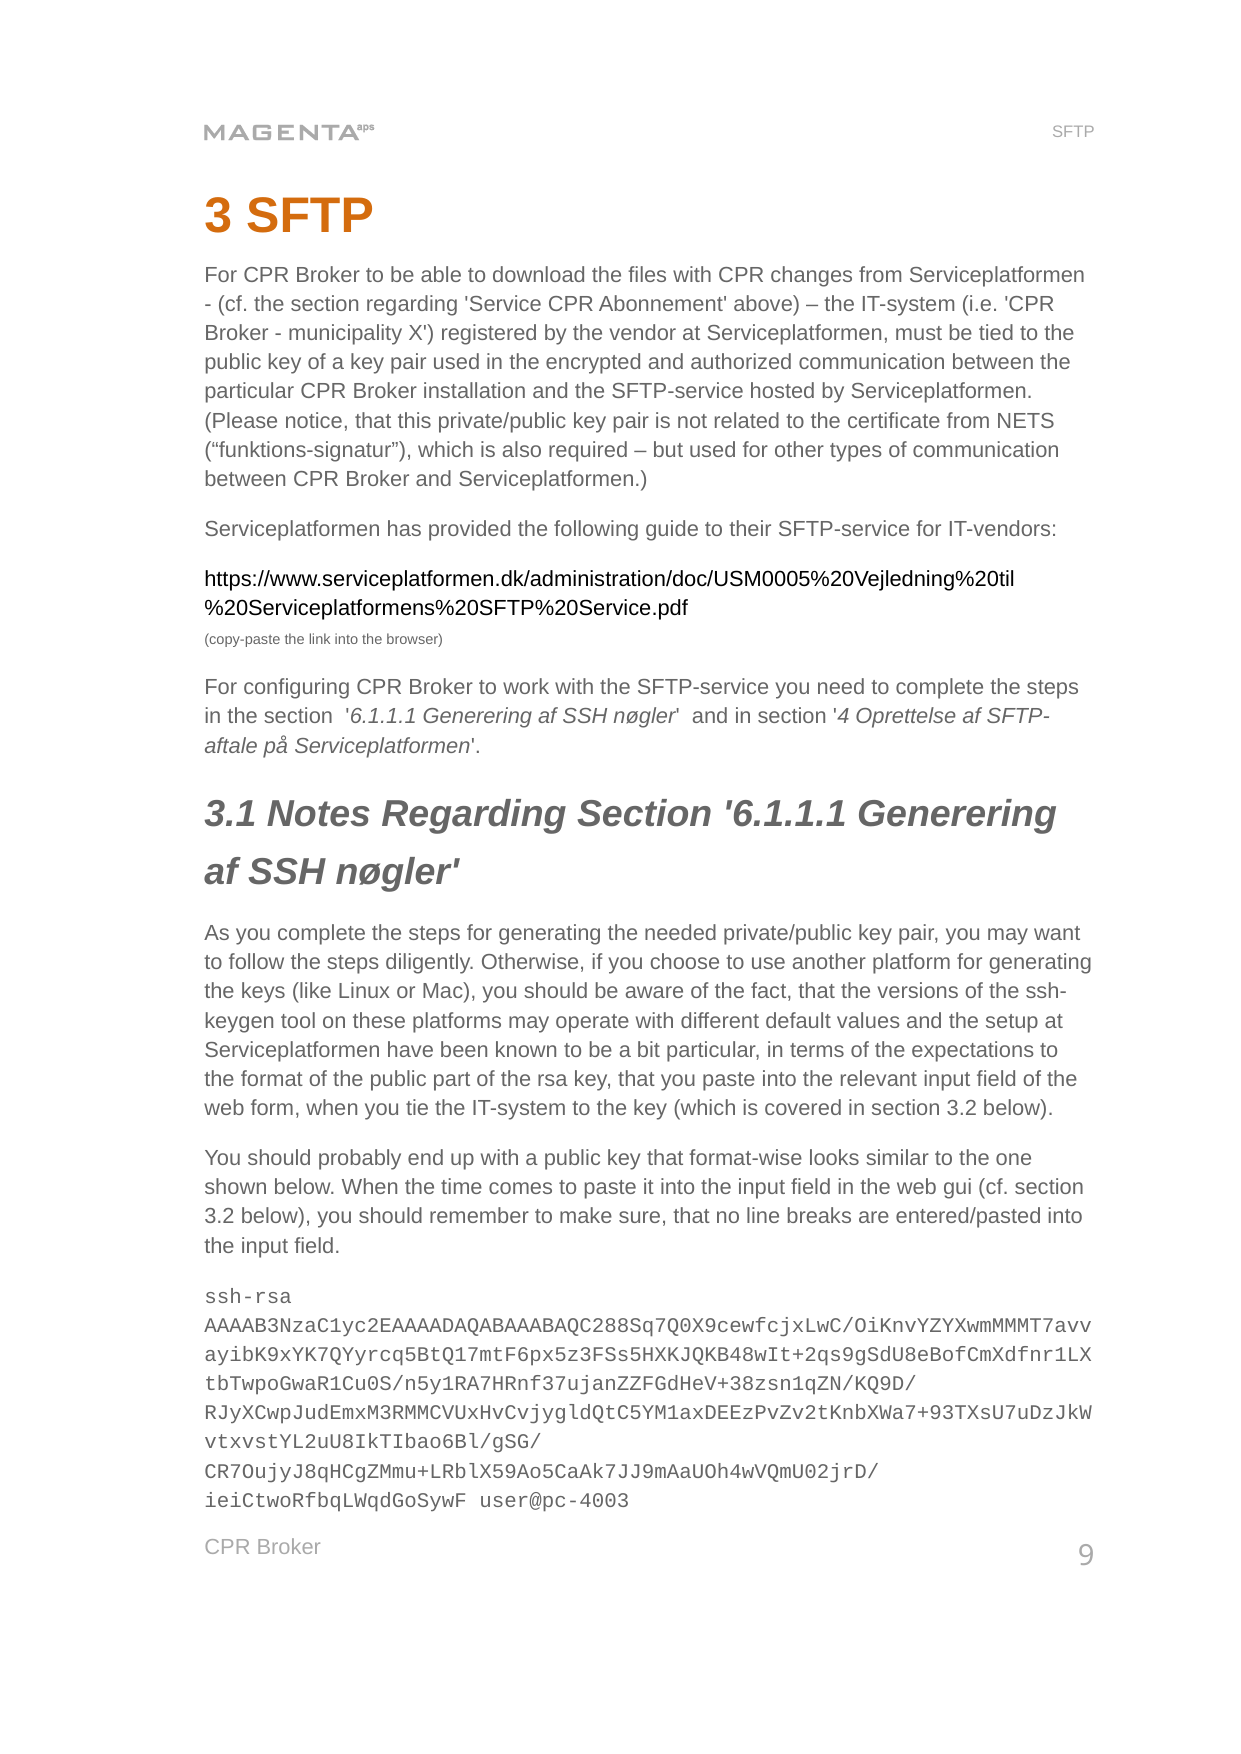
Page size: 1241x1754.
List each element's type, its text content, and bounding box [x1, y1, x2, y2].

text ssh-rsa AAAAB3NzaC1yc2EAAAADAQABAAABAQC288Sq7Q0X9cewfcjxLwC/OiKnvYZYXwmMMMT7avvayibK9xYK7QYyrcq5BtQ17mtF6px5z3FSs5HXKJQKB48wIt+2qs9gSdU8eBofCmXdfnr1LXtbTwpoGwaR1Cu0S/n5y1RA7HRnf37ujanZZFGdHeV+38zsn1qZN/KQ9D/RJyXCwpJudEmxM3RMMCVUxHvCvjygldQtC5YM1axDEEzPvZv2tKnbXWa7+93TXsU7uDzJkWvtxvstYL2uU8IkTIbao6Bl/gSG/CR7OujyJ8qHCgZMmu+LRblX59Ao5CaAk7JJ9mAaUOh4wVQmU02jrD/ieiCtwoRfbqLWqdGoSywF user@pc-4003 [204, 1280, 1094, 1513]
text For configuring CPR Broker to work with the SFTP-service you need to complete the steps in the section '6.1.1.1 Generering af SSH nøgler' and in section '4 Oprettelse af SFTP-aftale på Serviceplatformen'. [204, 671, 1094, 759]
subtitle Notes Regarding Section '6.1.1.1 Generering af SSH nøgler' [204, 780, 1094, 896]
text https://www.serviceplatformen.dk/administration/doc/USM0005%20Vejledning%20til%20Serviceplatformens%20SFTP%20Service.pdf [204, 563, 1094, 621]
text For CPR Broker to be able to download the files with CPR changes from Serviceplatformen - (cf. the section regarding 'Service CPR Abonnement' above) – the IT-system (i.e. 'CPR Broker - municipality X') registered by the vendor at Serviceplatformen, must be tied to the public key of a key pair used in the encrypted and authorized communication between the particular CPR Broker installation and the SFTP-service hosted by Serviceplatformen. (Please notice, that this private/public key pair is not related to the certificate from NETS (“funktions-signatur”), which is also required – but used for other types of communication between CPR Broker and Serviceplatformen.) [204, 259, 1094, 492]
text You should probably end up with a public key that format-wise looks similar to the one shown below. When the time comes to paste it into the input field in the web gui (cf. section 3.2 below), you should remember to make sure, that no line breaks are entered/pasted into the input field. [204, 1142, 1094, 1259]
text (copy-paste the link into the browser) [204, 621, 1094, 651]
text As you complete the steps for generating the needed private/public key pair, you may want to follow the steps diligently. Otherwise, if you choose to use another platform for generating the keys (like Linux or Mac), you should be aware of the fact, that the versions of the ssh-keygen tool on these platforms may operate with different default values and the setup at Serviceplatformen have been known to be a bit particular, in terms of the expectations to the format of the public part of the rsa key, that you paste into the relevant input field of the web form, when you tie the IT-system to the key (which is covered in section 3.2 below). [204, 917, 1094, 1121]
text Serviceplatformen has provided the following guide to their SFTP-service for IT-vendors: [204, 513, 1094, 542]
subtitle SFTP [204, 186, 1094, 244]
